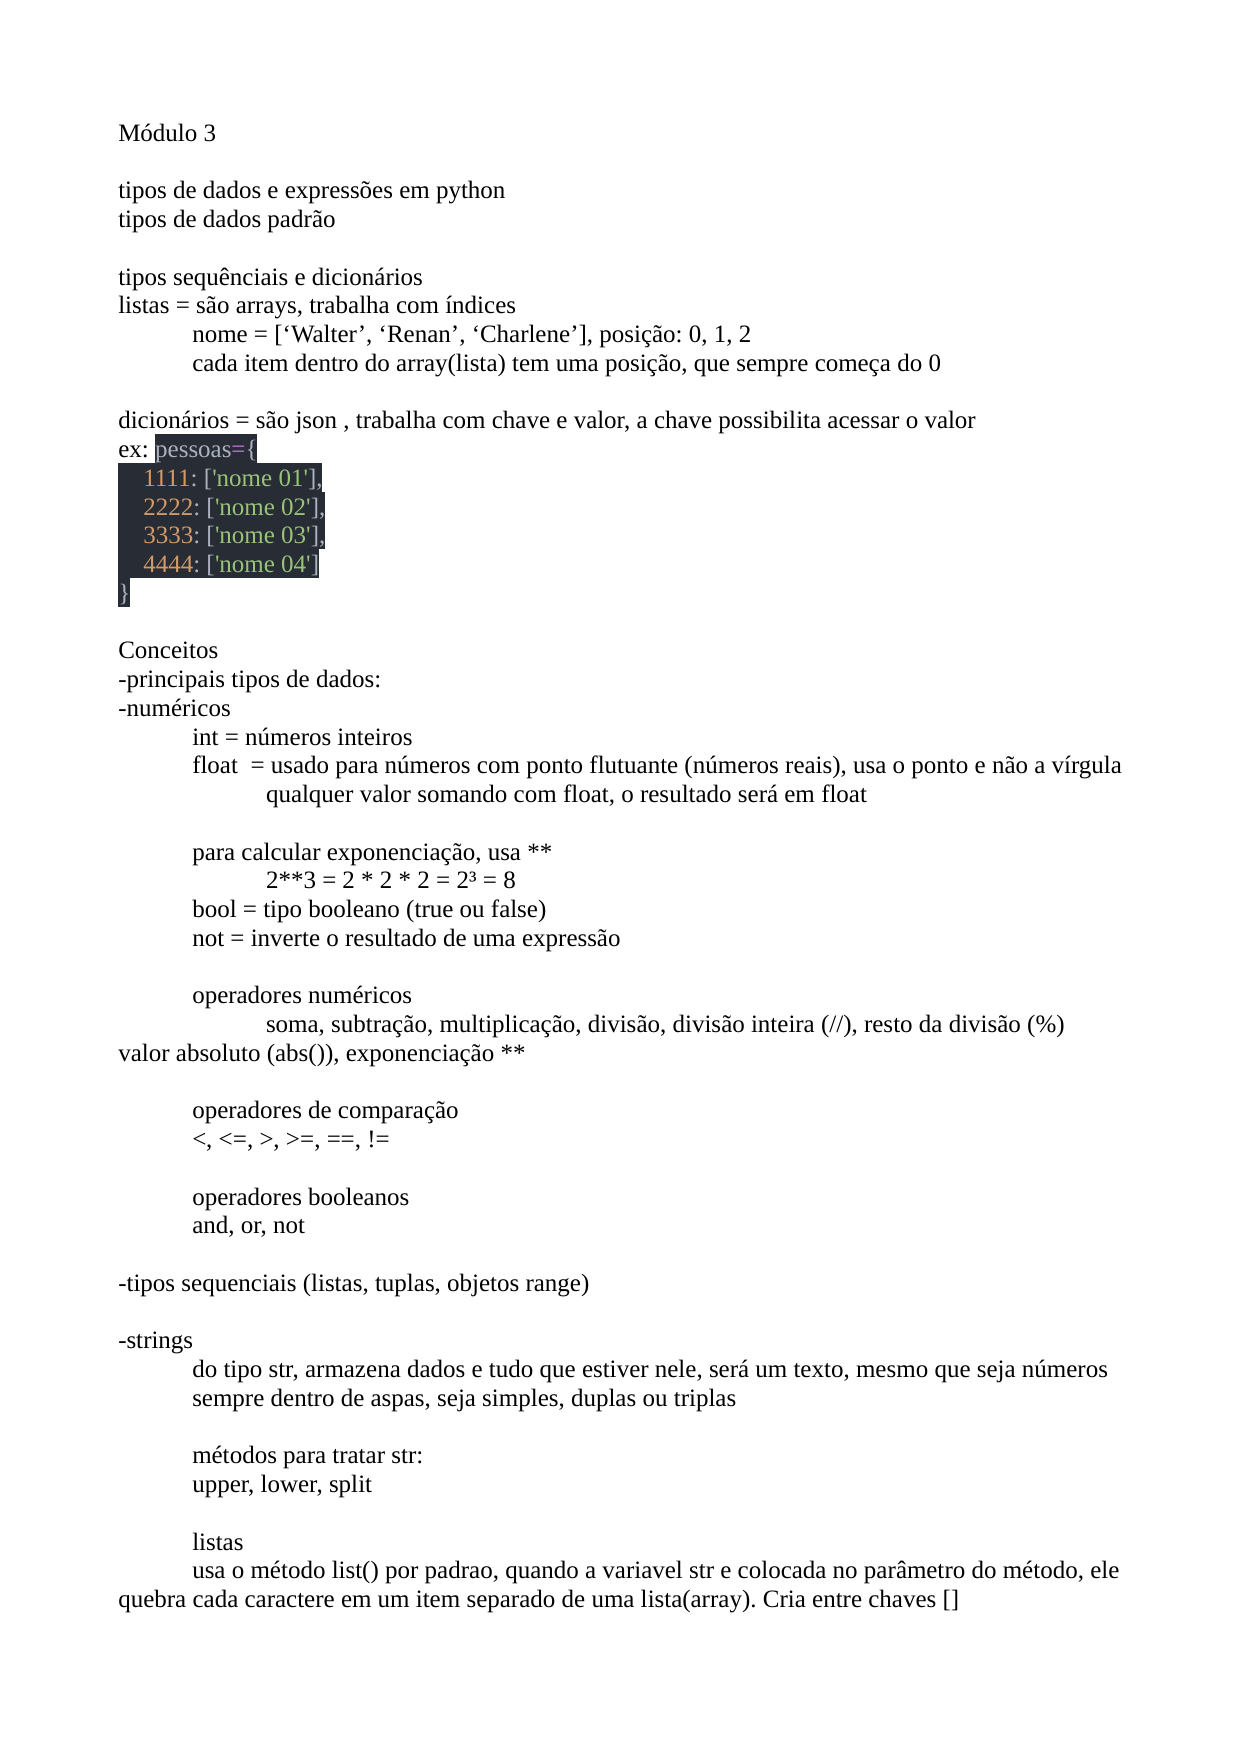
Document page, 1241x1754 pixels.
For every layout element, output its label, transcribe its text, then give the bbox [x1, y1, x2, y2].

text para calcular exponenciação, usa ** [118, 837, 1122, 866]
text bool = tipo booleano (true ou false) [118, 894, 1122, 923]
text 1111: ['nome 01'], [118, 463, 1122, 492]
text tipos de dados e expressões em python [118, 176, 1122, 204]
text 2**3 = 2 * 2 * 2 = 2³ = 8 [118, 866, 1122, 894]
text not = inverte o resultado de uma expressão [118, 923, 1122, 952]
text nome = [‘Walter’, ‘Renan’, ‘Charlene’], posição: 0, 1, 2 [118, 319, 1122, 348]
text Conceitos [118, 636, 1122, 664]
text -tipos sequenciais (listas, tuplas, objetos range) [118, 1268, 1122, 1297]
text int = números inteiros [118, 722, 1122, 751]
text 3333: ['nome 03'], [118, 521, 1122, 549]
text <, <=, >, >=, ==, != [118, 1124, 1122, 1153]
text tipos sequênciais e dicionários [118, 262, 1122, 291]
text soma, subtração, multiplicação, divisão, divisão inteira (//), resto da divisão (%) valor absoluto (abs()), exponenciação ** [118, 1009, 1122, 1067]
text usa o método list() por padrao, quando a variavel str e colocada no parâmetro do método, ele quebra cada caractere em um item separado de uma lista(array). Cria entre chaves [] [118, 1556, 1122, 1613]
text listas [118, 1527, 1122, 1556]
text do tipo str, armazena dados e tudo que estiver nele, será um texto, mesmo que seja números [118, 1354, 1122, 1383]
text and, or, not [118, 1211, 1122, 1239]
text } [118, 578, 1122, 607]
text operadores numéricos [118, 981, 1122, 1009]
text métodos para tratar str: [118, 1441, 1122, 1469]
text -principais tipos de dados: [118, 664, 1122, 693]
text -strings [118, 1326, 1122, 1354]
text -numéricos [118, 693, 1122, 722]
text operadores booleanos [118, 1182, 1122, 1211]
text listas = são arrays, trabalha com índices [118, 291, 1122, 319]
text float = usado para números com ponto flutuante (números reais), usa o ponto e não a vírgula [118, 751, 1122, 779]
text tipos de dados padrão [118, 204, 1122, 233]
text dicionários = são json , trabalha com chave e valor, a chave possibilita acessar o valor [118, 406, 1122, 434]
text ex: pessoas={ [118, 434, 1122, 463]
text operadores de comparação [118, 1096, 1122, 1124]
text 2222: ['nome 02'], [118, 492, 1122, 521]
text cada item dentro do array(lista) tem uma posição, que sempre começa do 0 [118, 348, 1122, 377]
text upper, lower, split [118, 1469, 1122, 1498]
text qualquer valor somando com float, o resultado será em float [118, 779, 1122, 808]
text sempre dentro de aspas, seja simples, duplas ou triplas [118, 1383, 1122, 1412]
text 4444: ['nome 04'] [118, 549, 1122, 578]
text Módulo 3 [118, 118, 1122, 147]
